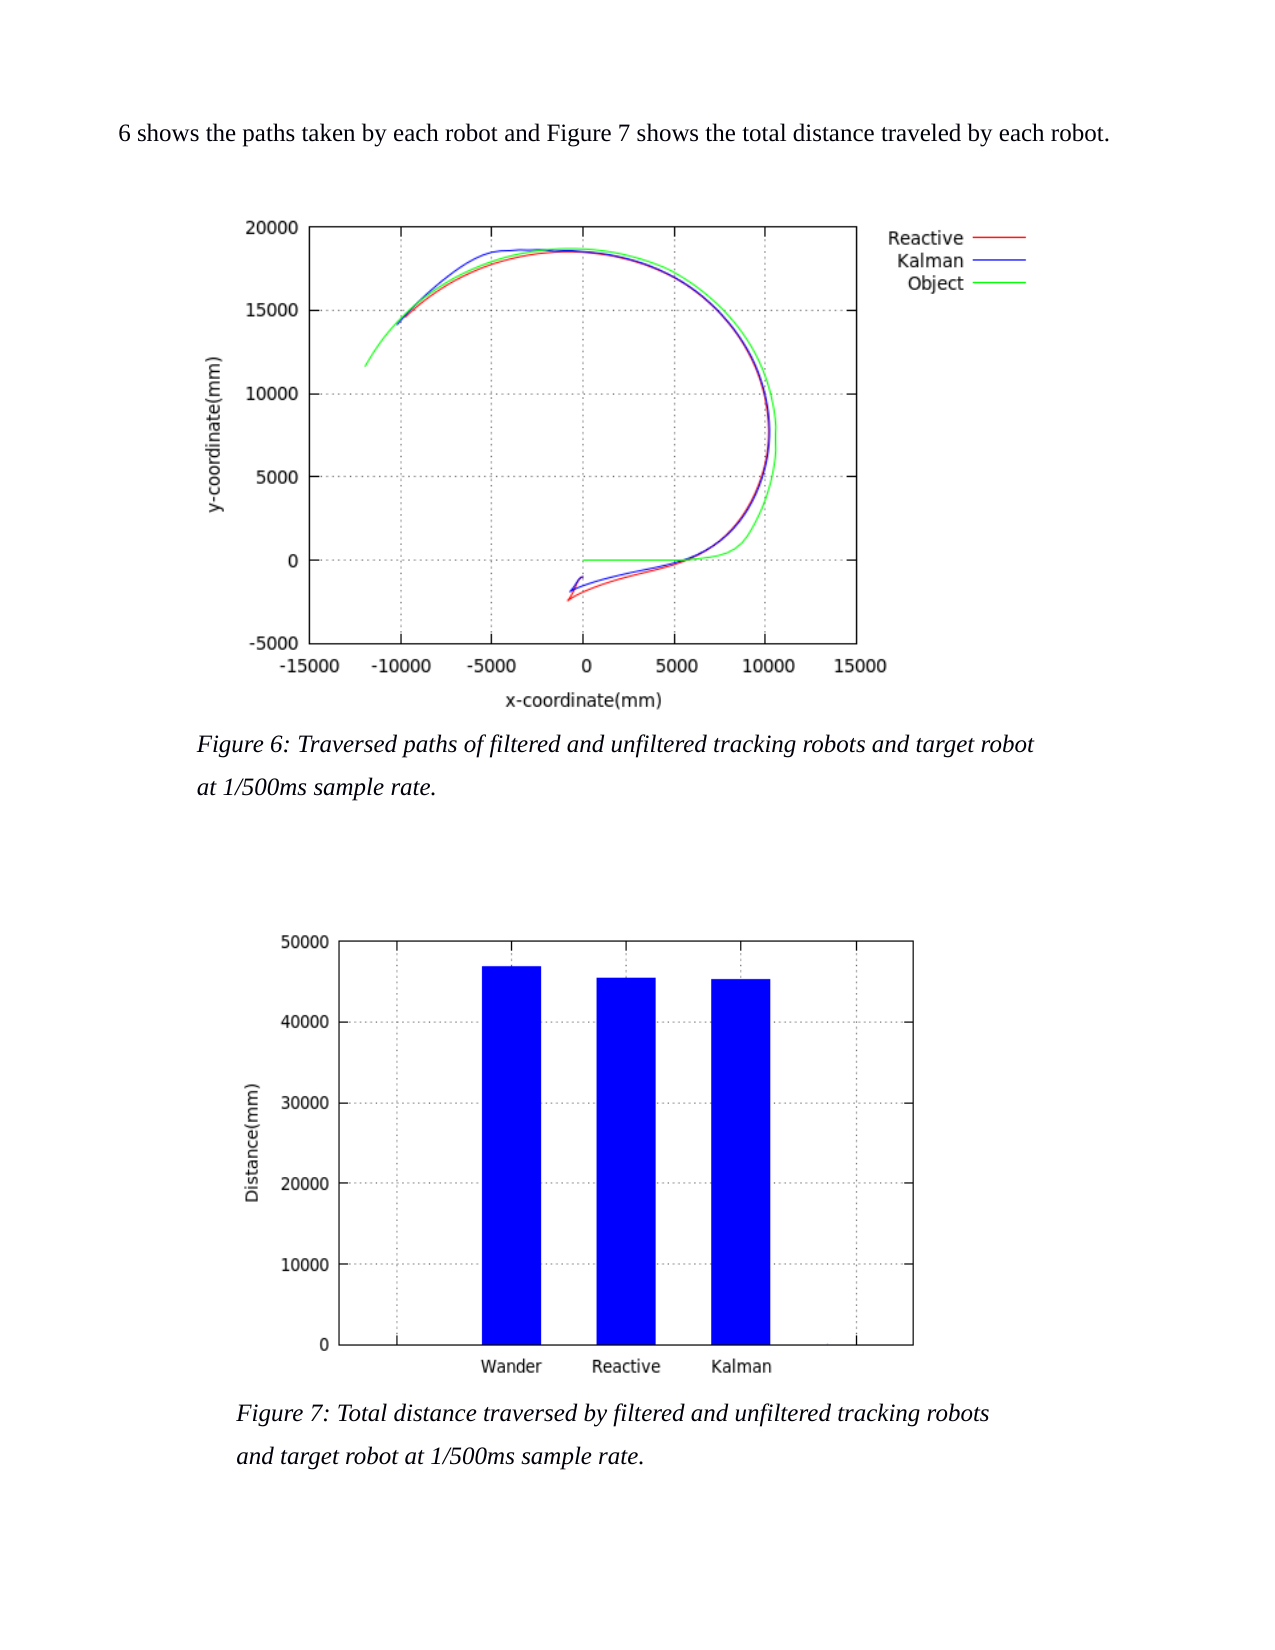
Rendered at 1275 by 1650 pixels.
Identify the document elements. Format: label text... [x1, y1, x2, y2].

text 6 shows the paths taken by each robot and Figure 7 shows the total distance traveled by each robot. [118, 118, 1157, 147]
text Figure 6: Traversed paths of filtered and unfiltered tracking robots and target robot at 1/500ms sample rate. [197, 715, 1045, 801]
text Figure 7: Total distance traversed by filtered and unfiltered tracking robots and target robot at 1/500ms sample rate. [236, 1384, 1007, 1469]
picture [236, 920, 1008, 1384]
picture [196, 205, 1045, 715]
